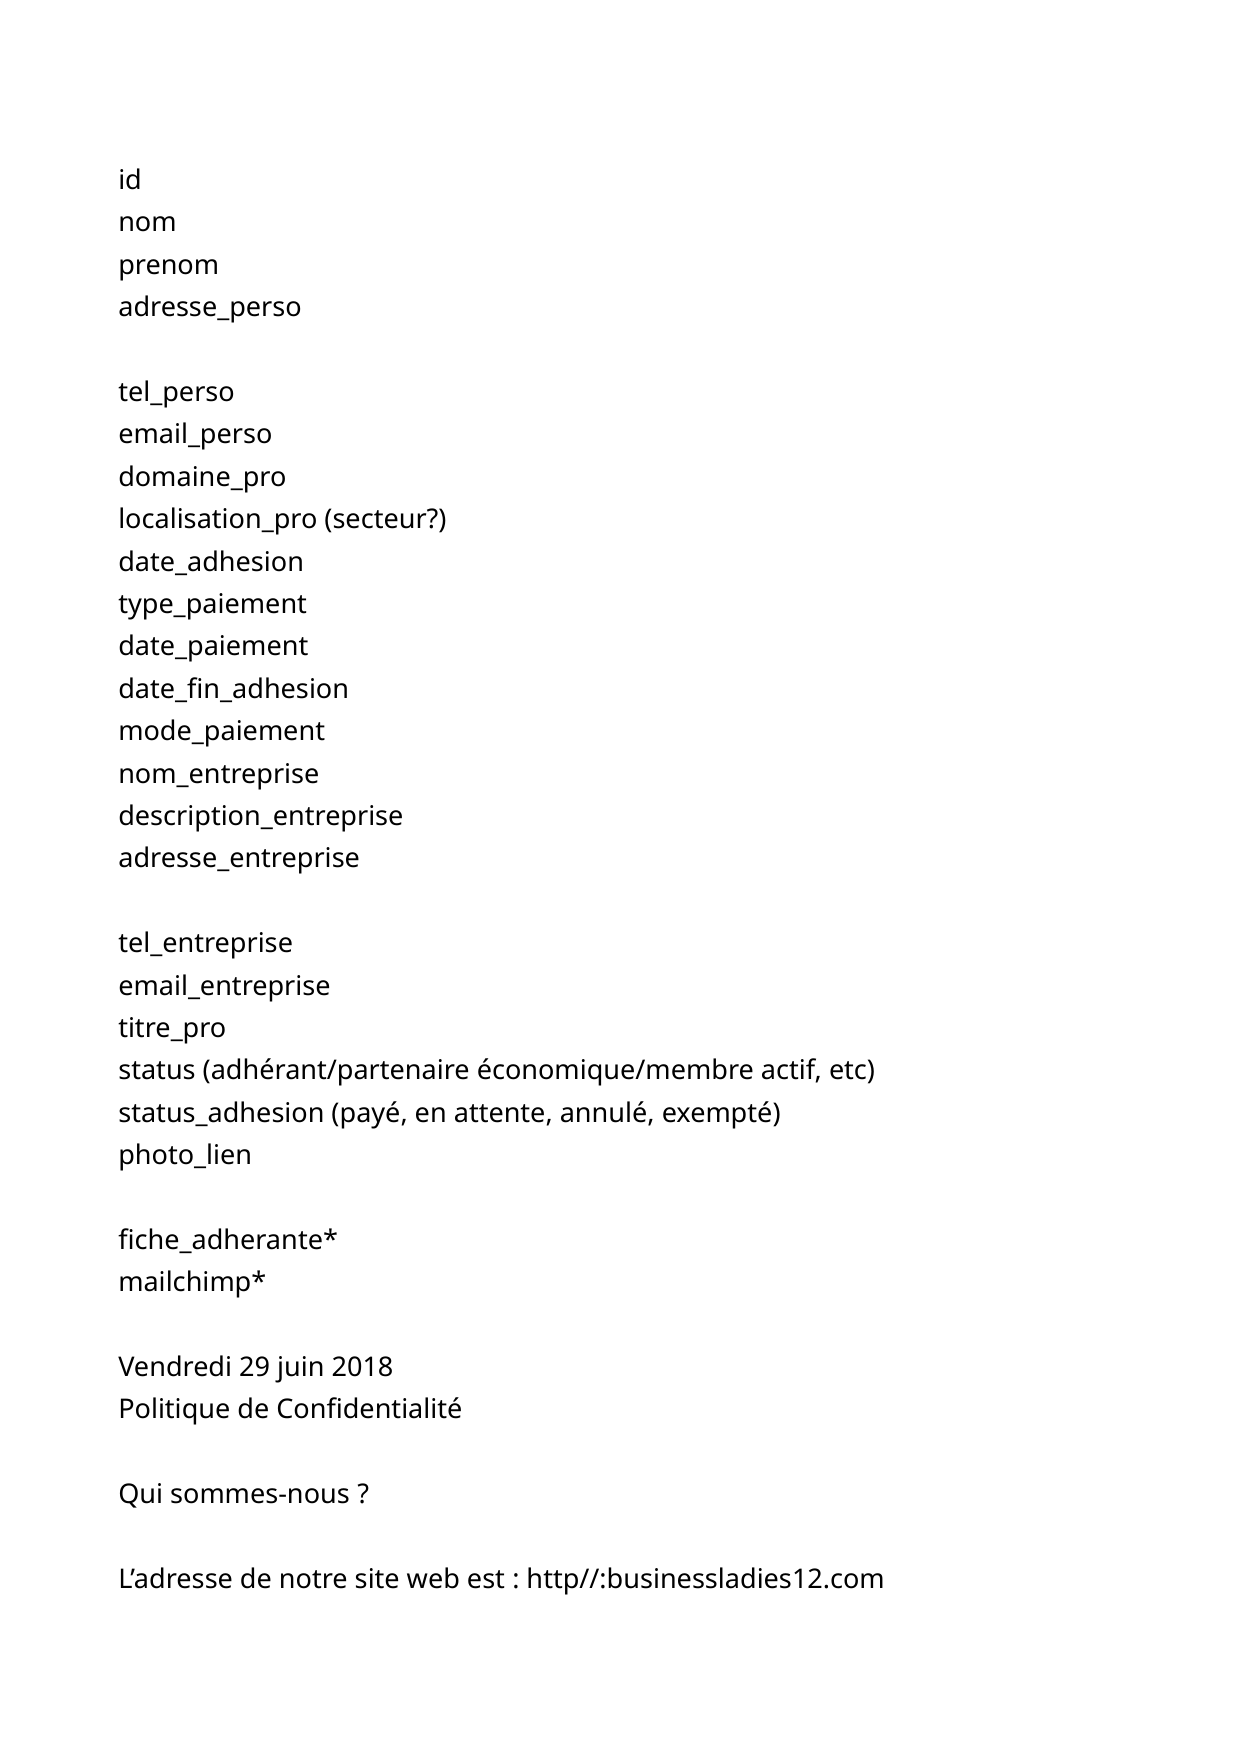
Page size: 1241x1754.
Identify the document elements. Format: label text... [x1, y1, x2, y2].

text description_entreprise [118, 796, 1122, 833]
text date_fin_adhesion [118, 669, 1122, 706]
text photo_lien [118, 1136, 1122, 1172]
text titre_pro [118, 1008, 1122, 1045]
text Qui sommes-nous ? [118, 1475, 1122, 1512]
text tel_entreprise [118, 924, 1122, 961]
text prenom [118, 245, 1122, 282]
text nom [118, 203, 1122, 240]
text email_entreprise [118, 966, 1122, 1003]
text tel_perso [118, 372, 1122, 409]
text adresse_perso [118, 288, 1122, 324]
text localisation_pro (secteur?) [118, 500, 1122, 537]
text id [118, 161, 1122, 197]
text mailchimp* [118, 1263, 1122, 1300]
text domaine_pro [118, 457, 1122, 494]
text date_adhesion [118, 542, 1122, 579]
text date_paiement [118, 627, 1122, 664]
text email_perso [118, 415, 1122, 452]
text fiche_adherante* [118, 1220, 1122, 1257]
text type_paiement [118, 584, 1122, 621]
text adresse_entreprise [118, 839, 1122, 876]
text nom_entreprise [118, 754, 1122, 791]
text status (adhérant/partenaire économique/membre actif, etc) [118, 1051, 1122, 1088]
text L’adresse de notre site web est : http//:businessladies12.com [118, 1559, 1122, 1596]
text Vendredi 29 juin 2018 [118, 1348, 1122, 1384]
text status_adhesion (payé, en attente, annulé, exempté) [118, 1093, 1122, 1130]
text mode_paiement [118, 712, 1122, 748]
text Politique de Confidentialité [118, 1390, 1122, 1427]
